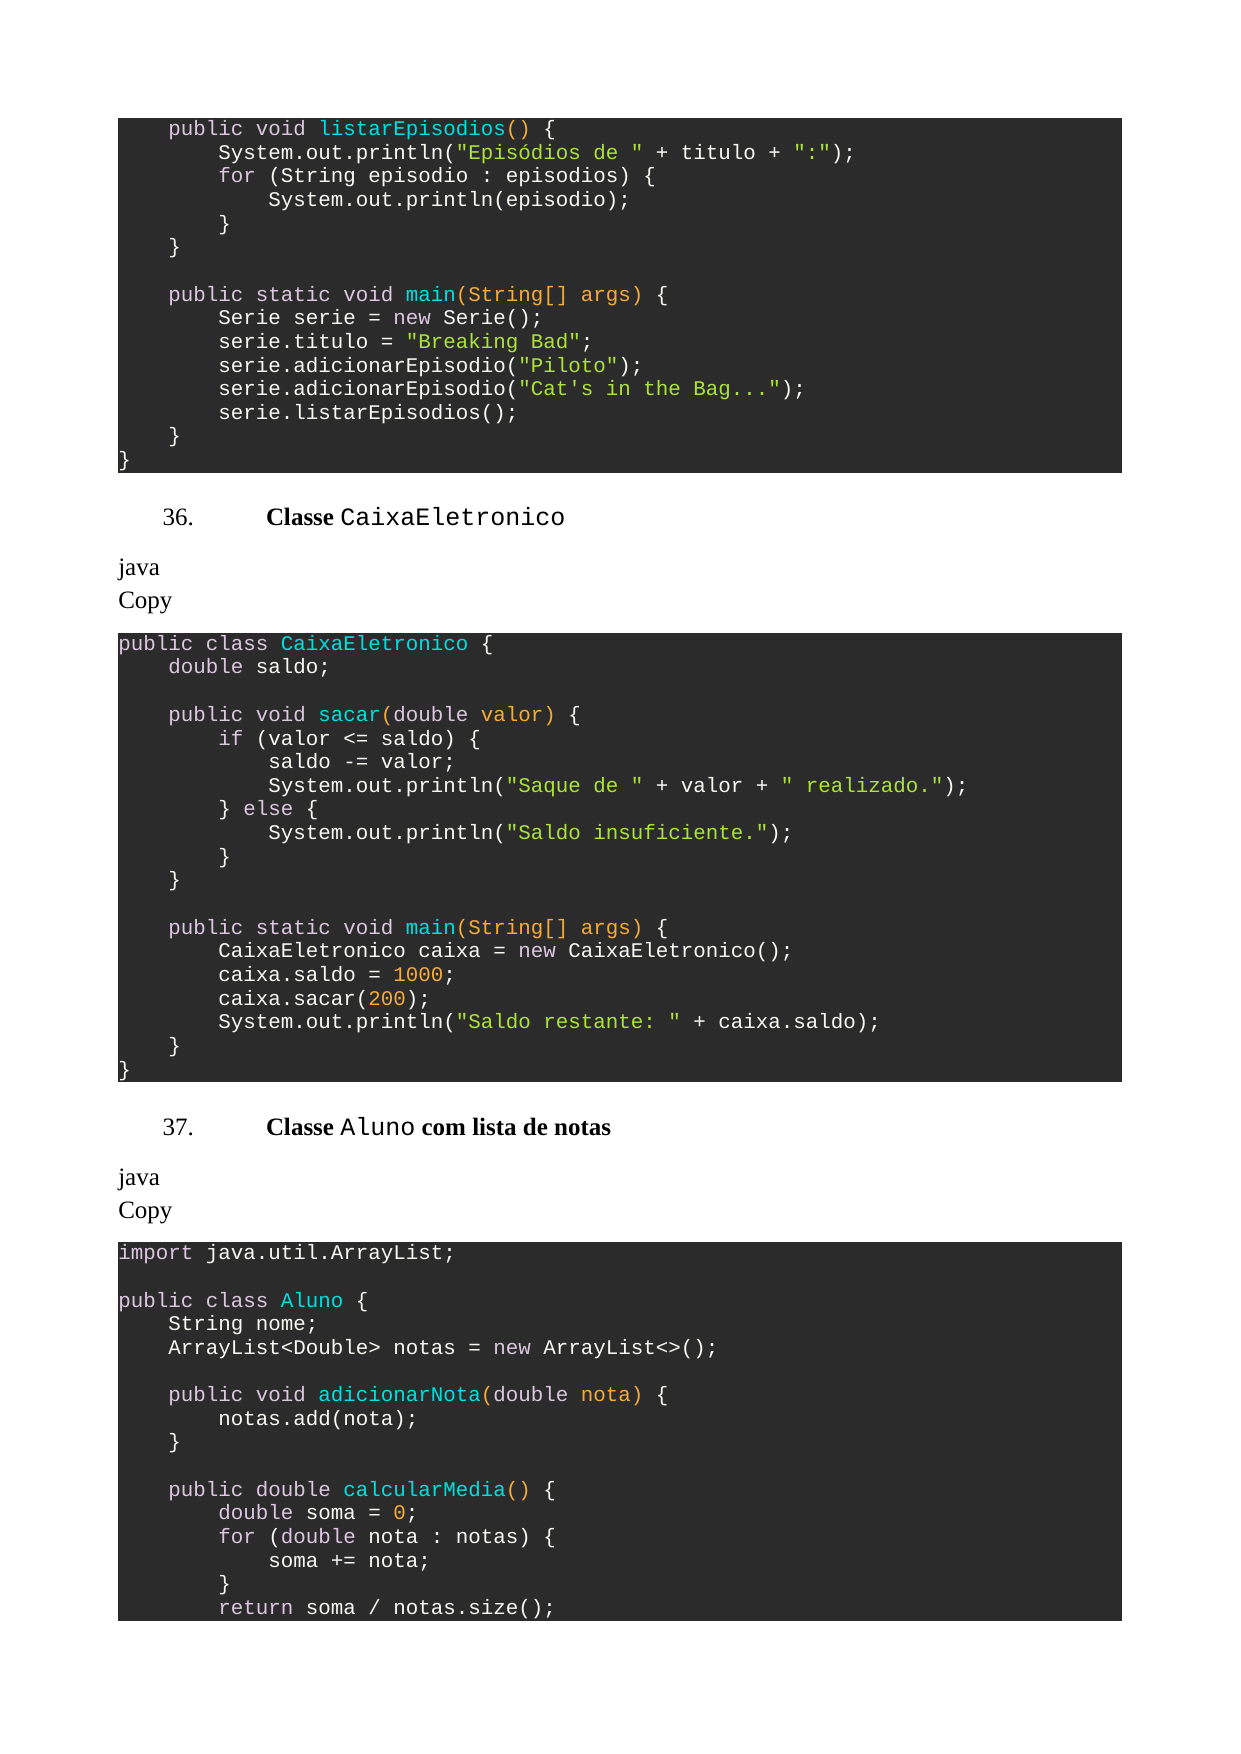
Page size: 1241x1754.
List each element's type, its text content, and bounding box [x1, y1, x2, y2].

text return soma / notas.size(); [118, 1597, 1122, 1621]
text } [118, 213, 1122, 236]
text import java.util.ArrayList; [118, 1242, 1122, 1266]
list Classe Aluno com lista de notas [162, 1112, 1122, 1142]
text serie.listarEpisodios(); [118, 402, 1122, 426]
text } [118, 1573, 1122, 1597]
text Serie serie = new Serie(); [118, 307, 1122, 331]
text public class CaixaEletronico { [118, 633, 1122, 657]
text ArrayList<Double> notas = new ArrayList<>(); [118, 1337, 1122, 1361]
text public void adicionarNota(double nota) { [118, 1384, 1122, 1408]
text serie.adicionarEpisodio("Piloto"); [118, 354, 1122, 378]
text Copy [118, 1195, 1122, 1223]
text System.out.println(episodio); [118, 189, 1122, 213]
text serie.adicionarEpisodio("Cat's in the Bag..."); [118, 378, 1122, 402]
text Copy [118, 585, 1122, 614]
text java [118, 1162, 1122, 1190]
text public static void main(String[] args) { [118, 917, 1122, 940]
text System.out.println("Saldo insuficiente."); [118, 822, 1122, 846]
text caixa.sacar(200); [118, 988, 1122, 1011]
text System.out.println("Saldo restante: " + caixa.saldo); [118, 1011, 1122, 1035]
text double soma = 0; [118, 1502, 1122, 1526]
text String nome; [118, 1313, 1122, 1337]
text } [118, 236, 1122, 260]
text } [118, 846, 1122, 869]
text } [118, 1058, 1122, 1082]
text soma += nota; [118, 1550, 1122, 1573]
text public double calcularMedia() { [118, 1479, 1122, 1502]
text System.out.println("Episódios de " + titulo + ":"); [118, 142, 1122, 165]
text public void listarEpisodios() { [118, 118, 1122, 142]
text CaixaEletronico caixa = new CaixaEletronico(); [118, 940, 1122, 964]
text for (String episodio : episodios) { [118, 165, 1122, 189]
text System.out.println("Saque de " + valor + " realizado."); [118, 775, 1122, 798]
text caixa.saldo = 1000; [118, 964, 1122, 988]
text java [118, 552, 1122, 581]
text } [118, 426, 1122, 449]
text } [118, 1431, 1122, 1455]
text public static void main(String[] args) { [118, 284, 1122, 307]
text public class Aluno { [118, 1289, 1122, 1313]
text for (double nota : notas) { [118, 1526, 1122, 1550]
text if (valor <= saldo) { [118, 727, 1122, 751]
text saldo -= valor; [118, 751, 1122, 775]
text } [118, 1035, 1122, 1058]
text } [118, 869, 1122, 893]
list Classe CaixaEletronico [162, 502, 1122, 533]
text } else { [118, 798, 1122, 822]
text public void sacar(double valor) { [118, 704, 1122, 727]
text notas.add(nota); [118, 1408, 1122, 1431]
text } [118, 449, 1122, 473]
text serie.titulo = "Breaking Bad"; [118, 331, 1122, 354]
text double saldo; [118, 657, 1122, 680]
